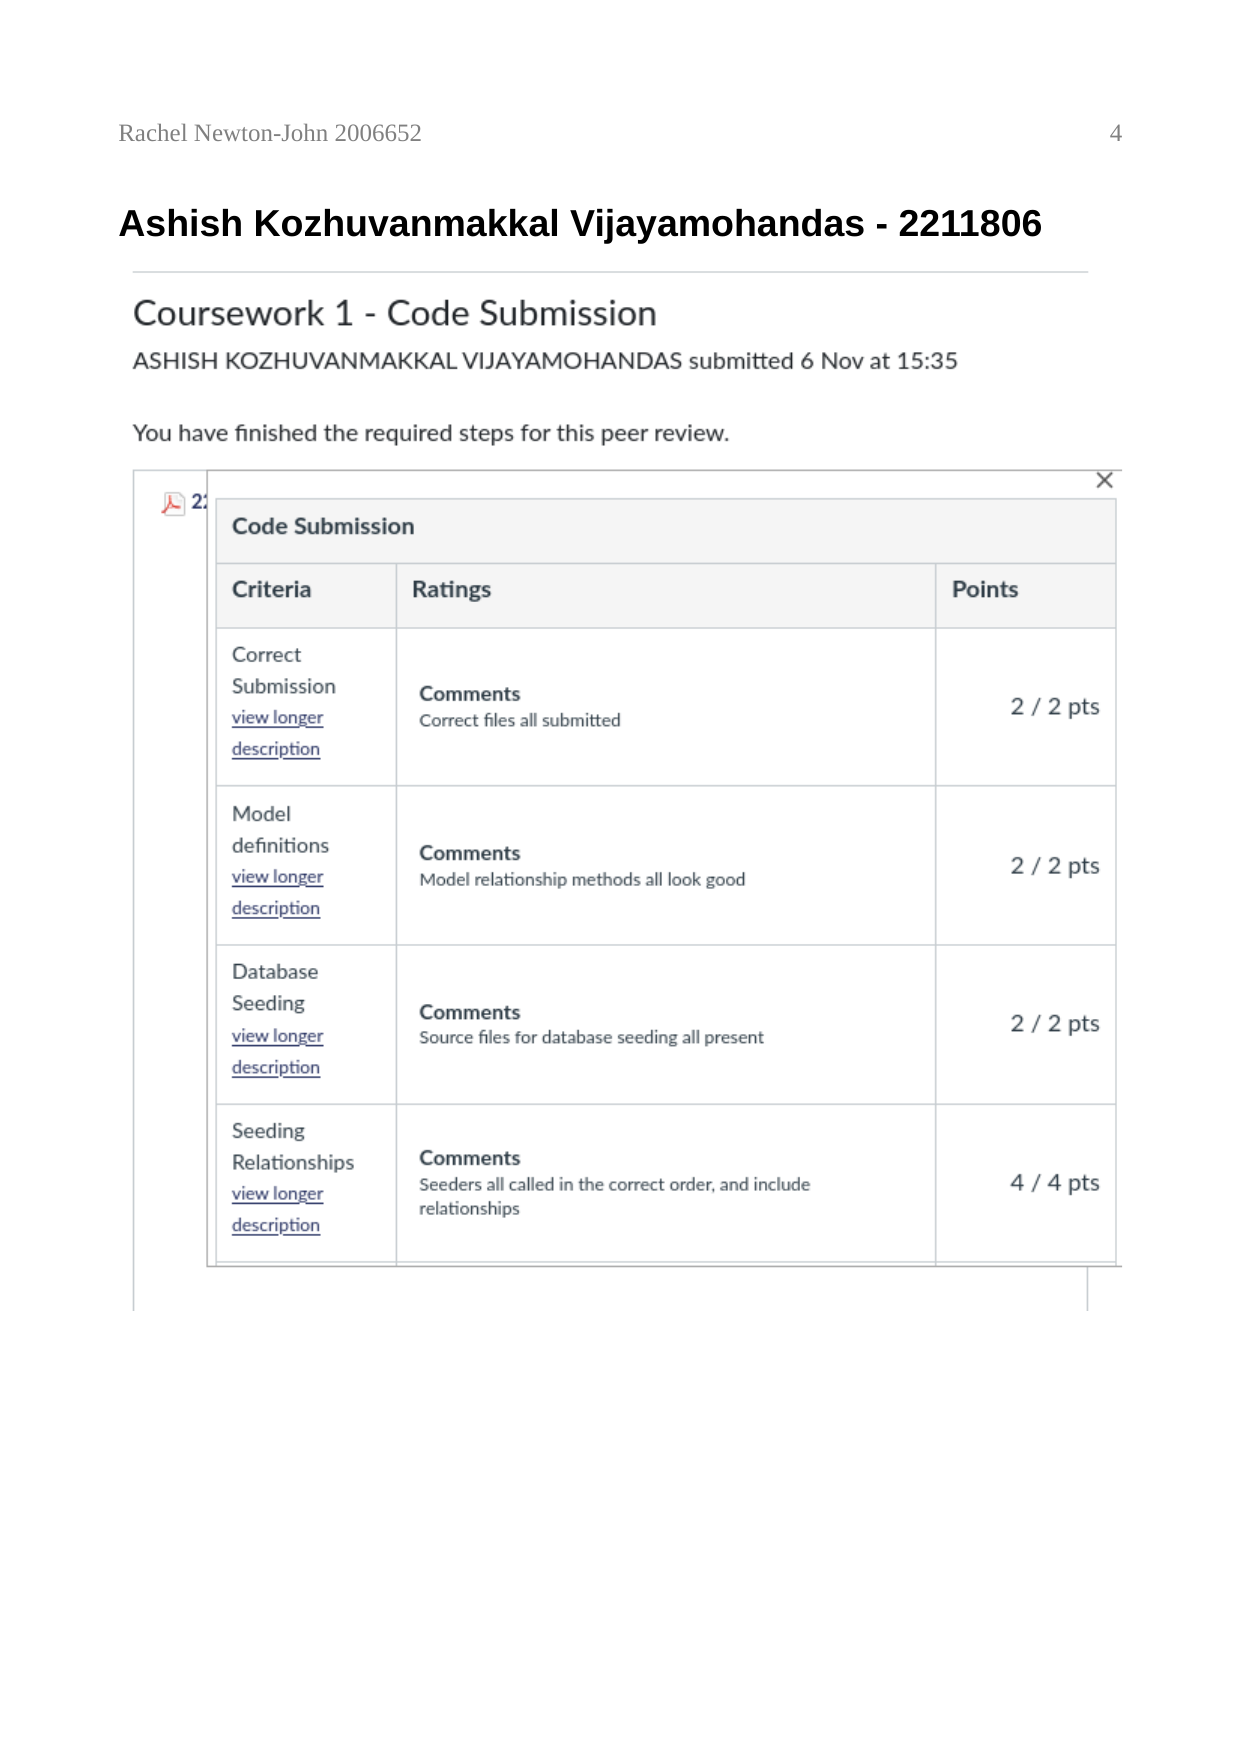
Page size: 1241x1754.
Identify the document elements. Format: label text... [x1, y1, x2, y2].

picture [118, 262, 1123, 1311]
subtitle Ashish Kozhuvanmakkal Vijayamohandas - 2211806 [118, 201, 1122, 244]
